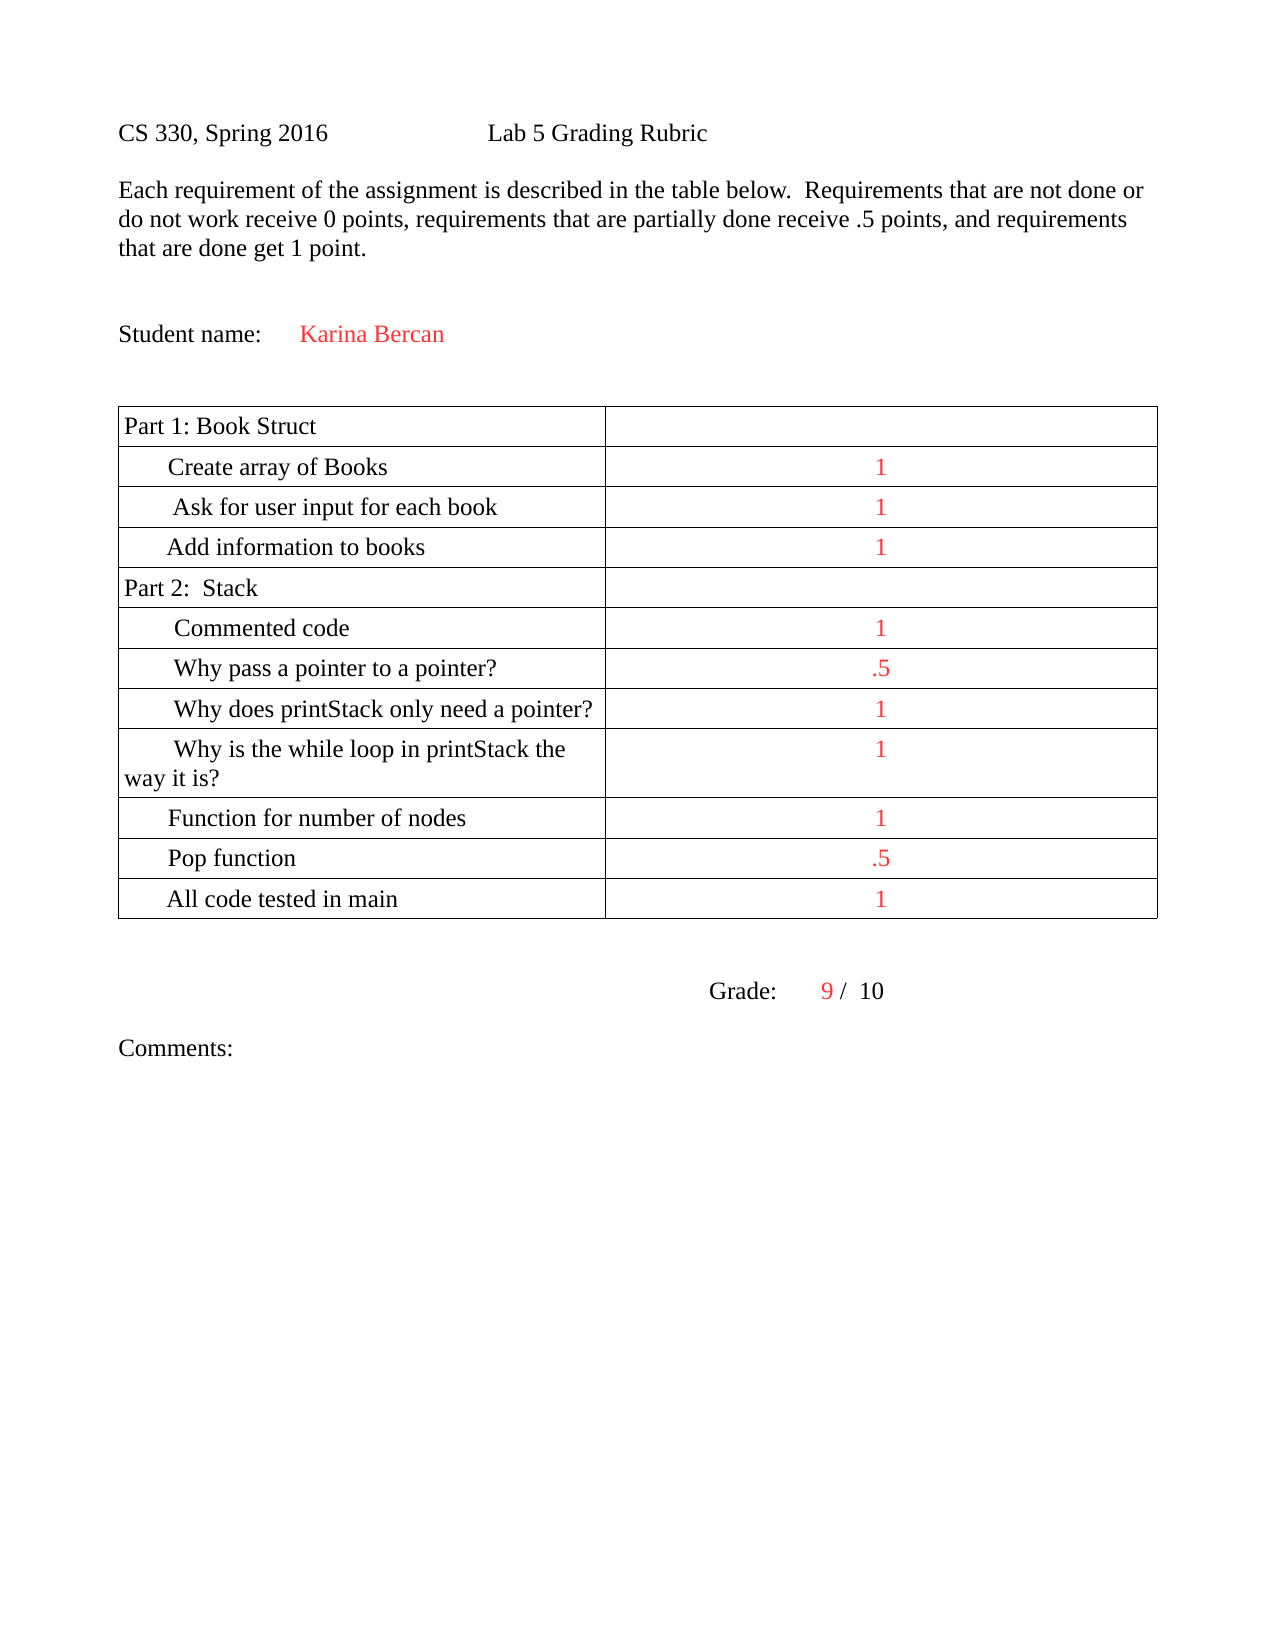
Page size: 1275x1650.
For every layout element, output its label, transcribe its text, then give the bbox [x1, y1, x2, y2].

text CS 330, Spring 2016 Lab 5 Grading Rubric [118, 118, 1157, 147]
table_cell Add information to books [119, 528, 605, 567]
text Each requirement of the assignment is described in the table below. Requirements that are not done or do not work receive 0 points, requirements that are partially done receive .5 points, and requirements that are done get 1 point. [118, 176, 1157, 262]
table_cell 1 [606, 689, 1157, 728]
table_cell 1 [606, 447, 1157, 486]
table_cell .5 [606, 649, 1157, 688]
table_cell 1 [606, 608, 1157, 647]
table_cell Ask for user input for each book [119, 487, 605, 527]
table_cell .5 [606, 839, 1157, 878]
table_cell 1 [606, 487, 1157, 527]
table_header [606, 407, 1157, 446]
table_cell 1 [606, 798, 1157, 837]
table_cell Create array of Books [119, 447, 605, 486]
table_cell [606, 568, 1157, 607]
table_cell Why is the while loop in printStack the way it is? [119, 729, 605, 797]
table_cell 1 [606, 729, 1157, 797]
table_cell Pop function [119, 839, 605, 878]
table_cell 1 [606, 528, 1157, 567]
table_cell All code tested in main [119, 879, 605, 918]
text Student name: Karina Bercan [118, 319, 1157, 348]
table_header Part 1: Book Struct [119, 407, 605, 446]
text Comments: [118, 1033, 1157, 1062]
text Grade: 9 / 10 [118, 976, 1157, 1004]
table_cell Why does printStack only need a pointer? [119, 689, 605, 728]
table_cell Why pass a pointer to a pointer? [119, 649, 605, 688]
table_cell Function for number of nodes [119, 798, 605, 837]
table_cell Part 2: Stack [119, 568, 605, 607]
table_cell Commented code [119, 608, 605, 647]
table_cell 1 [606, 879, 1157, 918]
